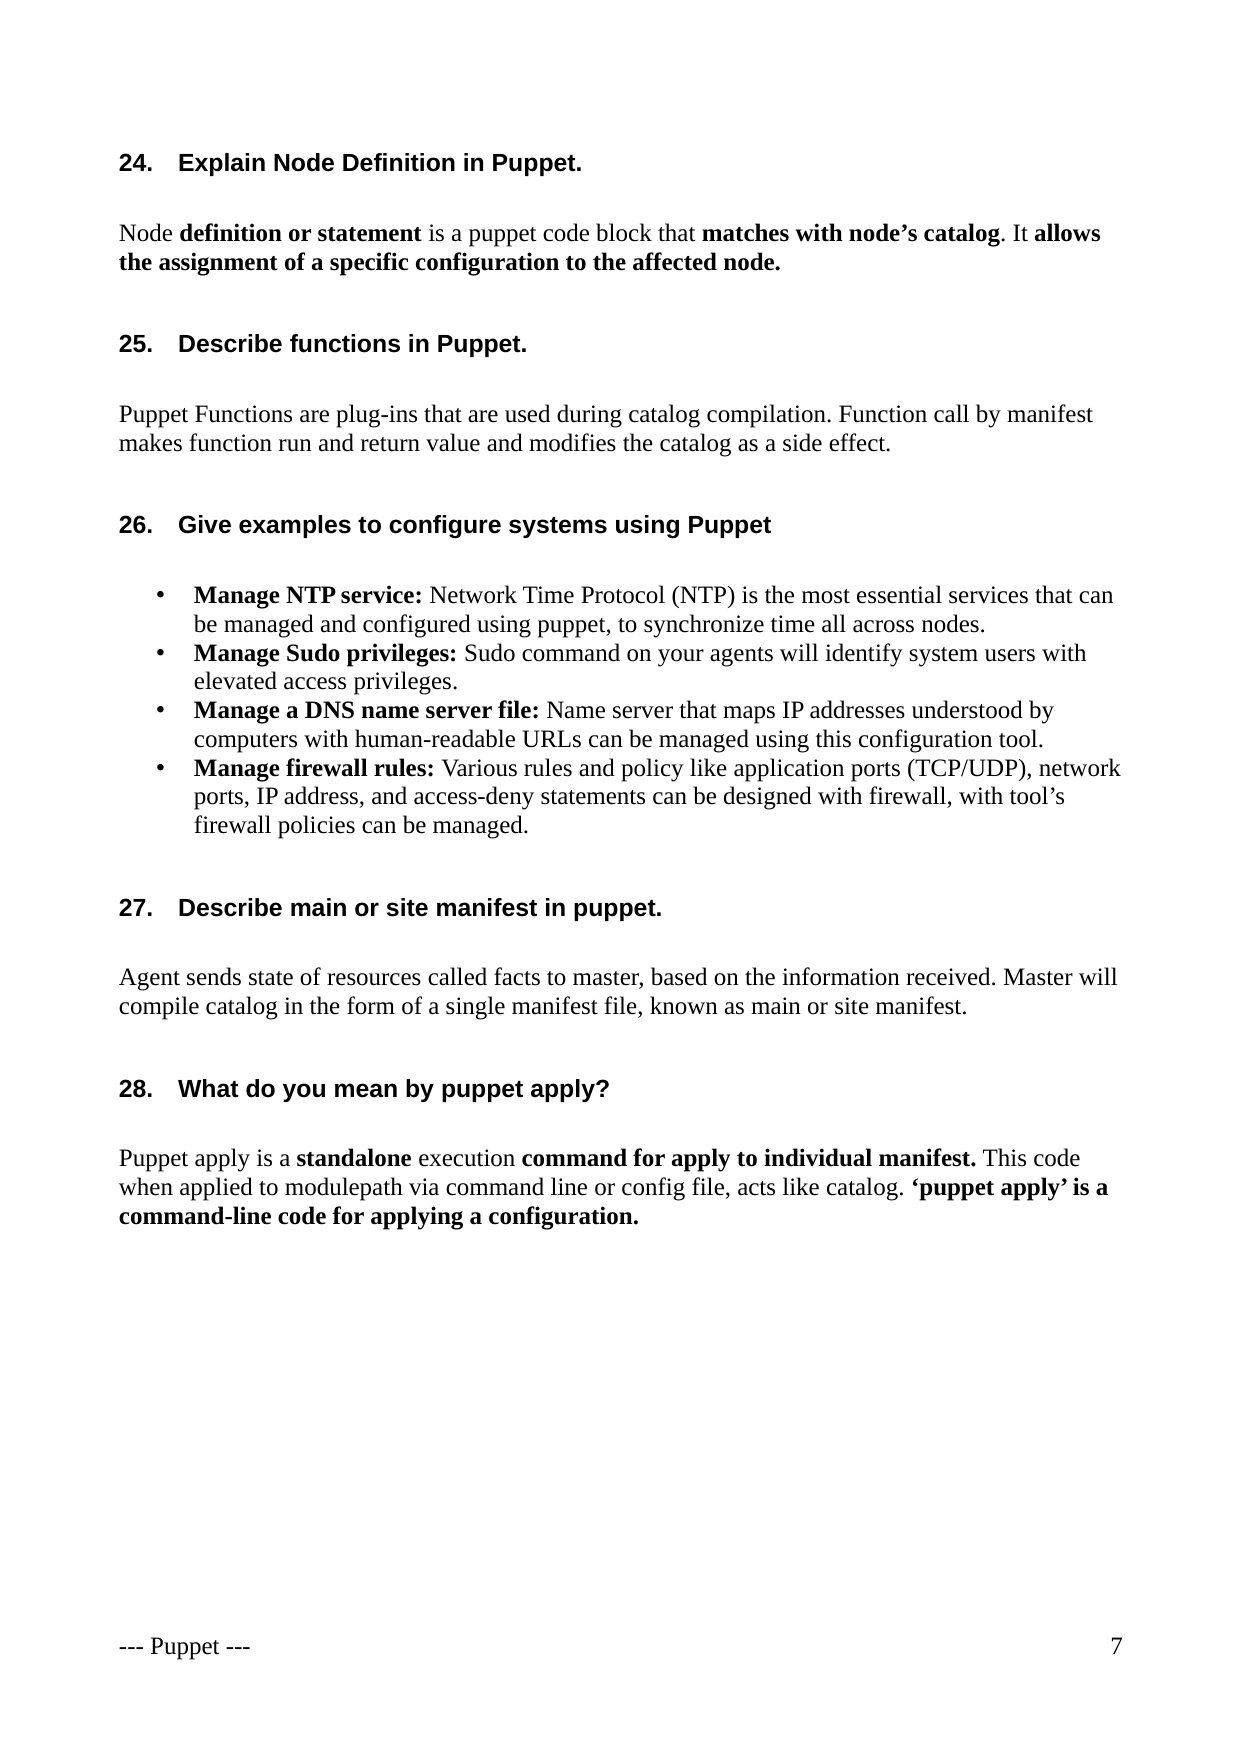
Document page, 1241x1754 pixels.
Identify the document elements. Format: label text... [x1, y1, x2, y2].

list Manage Sudo privileges: Sudo command on your agents will identify system users with elevated access privileges. [156, 638, 1134, 695]
text Puppet apply is a standalone execution command for apply to individual manifest. This code when applied to modulepath via command line or config file, acts like catalog. ‘puppet apply’ is a command-line code for applying a configuration. [119, 1143, 1134, 1230]
subtitle What do you mean by puppet apply? [119, 1074, 1134, 1102]
text Puppet Functions are plug-ins that are used during catalog compilation. Function call by manifest makes function run and return value and modifies the catalog as a side effect. [119, 399, 1134, 457]
subtitle Describe functions in Puppet. [119, 329, 1134, 358]
text Node definition or statement is a puppet code block that matches with node’s catalog. It allows the assignment of a specific configuration to the affected node. [119, 218, 1134, 276]
list Manage NTP service: Network Time Protocol (NTP) is the most essential services that can be managed and configured using puppet, to synchronize time all across nodes. [156, 580, 1134, 638]
list Manage firewall rules: Various rules and policy like application ports (TCP/UDP), network ports, IP address, and access-deny statements can be designed with firewall, with tool’s firewall policies can be managed. [156, 753, 1134, 839]
text Agent sends state of resources called facts to master, based on the information received. Master will compile catalog in the form of a single manifest file, known as main or site manifest. [119, 962, 1134, 1020]
subtitle Give examples to configure systems using Puppet [119, 510, 1134, 539]
subtitle Describe main or site manifest in puppet. [119, 893, 1134, 921]
subtitle Explain Node Definition in Puppet. [119, 148, 1134, 177]
list Manage a DNS name server file: Name server that maps IP addresses understood by computers with human-readable URLs can be managed using this configuration tool. [156, 695, 1134, 753]
